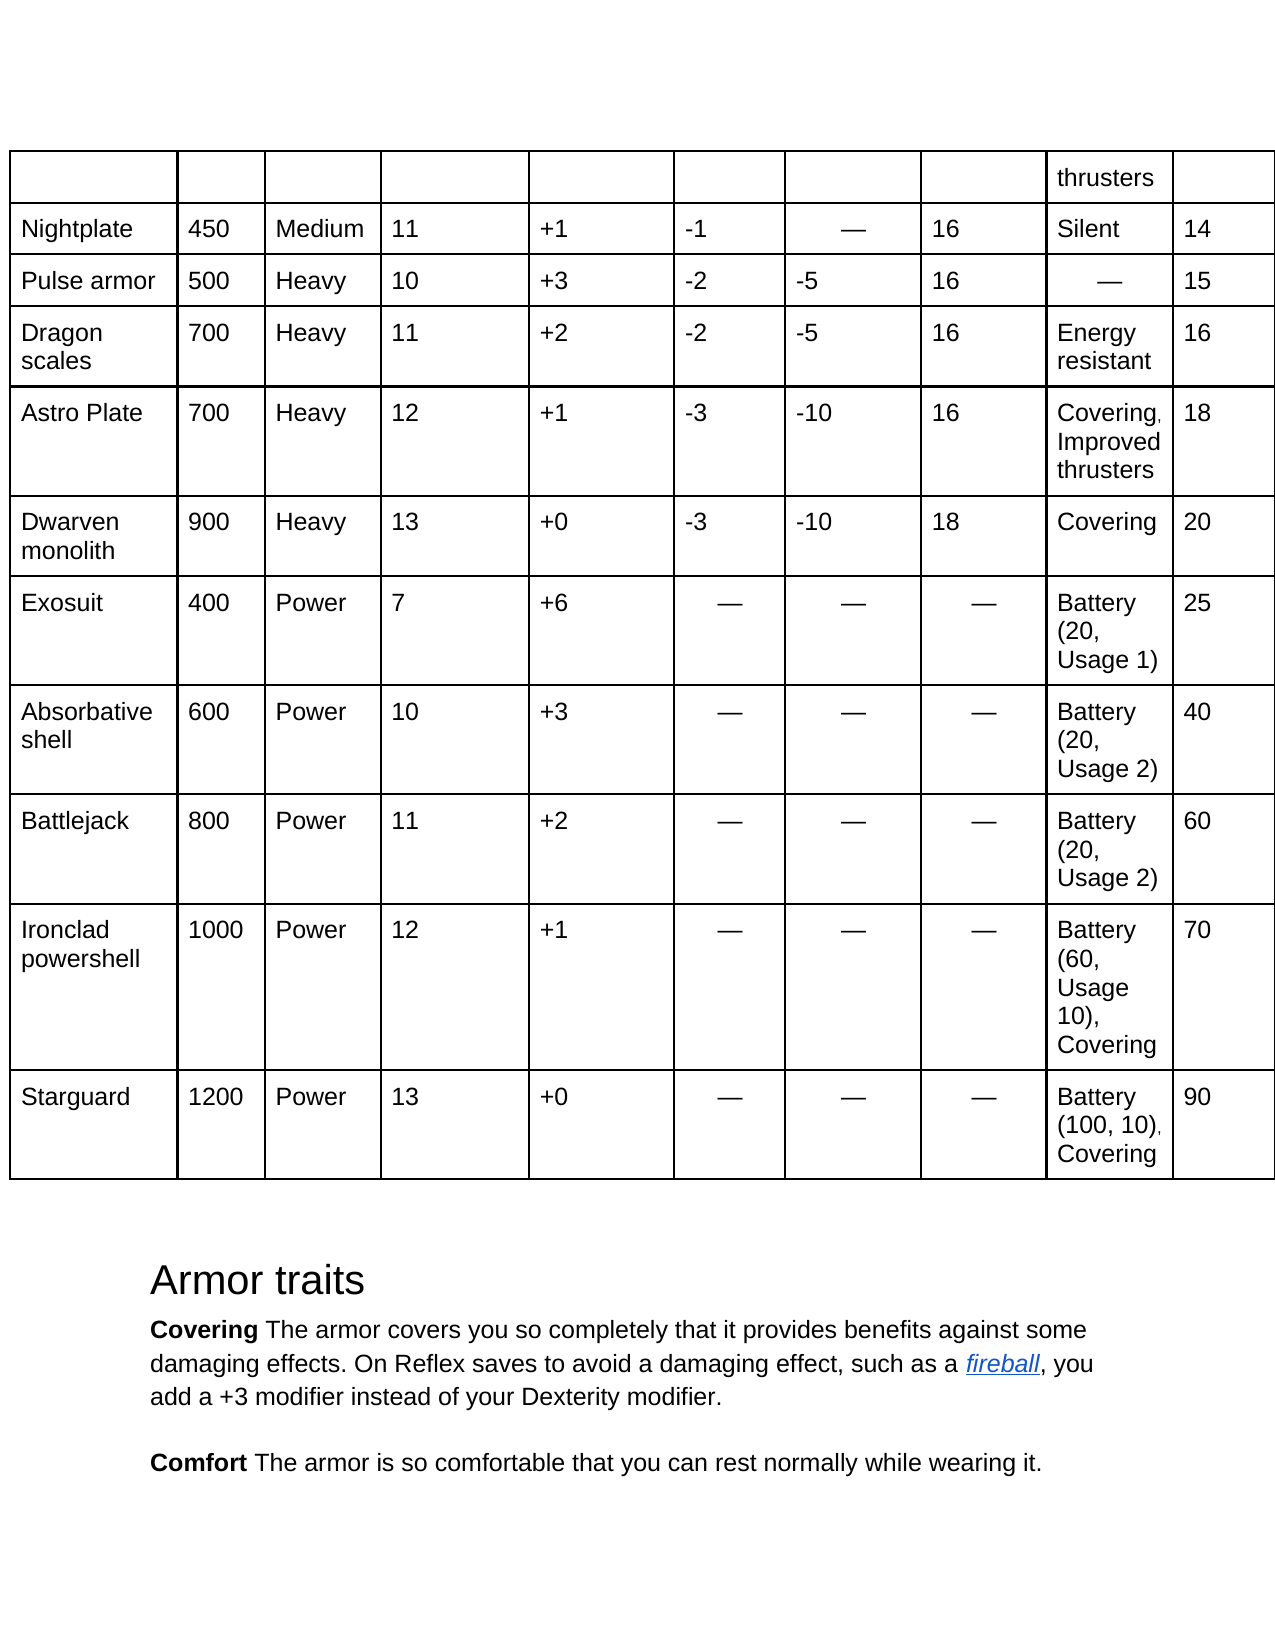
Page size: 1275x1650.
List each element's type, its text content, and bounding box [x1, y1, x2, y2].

table_cell -3 [675, 497, 784, 575]
table_cell [382, 152, 528, 202]
table_cell -1 [675, 204, 784, 253]
table_cell Heavy [266, 497, 380, 575]
table_cell 7 [382, 577, 528, 684]
table_cell 13 [382, 1071, 528, 1178]
table_cell 60 [1174, 795, 1274, 902]
table_cell Battery (20, Usage 1) [1048, 577, 1172, 684]
table_cell 10 [382, 686, 528, 793]
table_cell — [922, 1071, 1045, 1178]
table_cell — [786, 795, 920, 902]
table_cell — [1048, 255, 1172, 305]
table_cell [266, 152, 380, 202]
table_cell 16 [922, 307, 1045, 385]
table_cell 90 [1174, 1071, 1274, 1178]
table_cell — [922, 577, 1045, 684]
table_cell — [922, 686, 1045, 793]
table_cell — [786, 1071, 920, 1178]
table_cell [179, 152, 264, 202]
table_cell — [786, 577, 920, 684]
table_cell — [786, 204, 920, 253]
table_cell — [675, 1071, 784, 1178]
table_cell 11 [382, 795, 528, 902]
table_cell 800 [179, 795, 264, 902]
table_cell [1174, 152, 1274, 202]
table_cell Battery (20, Usage 2) [1048, 795, 1172, 902]
table_cell -5 [786, 307, 920, 385]
table_cell 16 [922, 255, 1045, 305]
table_cell Nightplate [11, 204, 176, 253]
table_cell 14 [1174, 204, 1274, 253]
table_cell Heavy [266, 307, 380, 385]
table_cell 16 [922, 204, 1045, 253]
table_cell +1 [530, 204, 673, 253]
table_cell 13 [382, 497, 528, 575]
table_cell 11 [382, 204, 528, 253]
table_cell Starguard [11, 1071, 176, 1178]
table_cell — [922, 795, 1045, 902]
table_cell Battlejack [11, 795, 176, 902]
table_cell [11, 152, 176, 202]
table_cell Power [266, 905, 380, 1069]
table_cell — [786, 686, 920, 793]
table_cell +1 [530, 905, 673, 1069]
table_cell 1000 [179, 905, 264, 1069]
table_cell [786, 152, 920, 202]
table_cell Medium [266, 204, 380, 253]
table_cell Astro Plate [11, 388, 176, 494]
table_cell -2 [675, 307, 784, 385]
table_cell Power [266, 1071, 380, 1178]
table_cell +3 [530, 255, 673, 305]
table_cell Battery (100, 10), Covering [1048, 1071, 1172, 1178]
table_cell +6 [530, 577, 673, 684]
table_cell 15 [1174, 255, 1274, 305]
table_cell Battery (60, Usage 10), Covering [1048, 905, 1172, 1069]
table_cell Energy resistant [1048, 307, 1172, 385]
table_cell 600 [179, 686, 264, 793]
text Comfort The armor is so comfortable that you can rest normally while wearing it. [150, 1448, 1125, 1476]
table_cell +3 [530, 686, 673, 793]
table_cell -3 [675, 388, 784, 494]
table_cell 11 [382, 307, 528, 385]
table_cell 16 [1174, 307, 1274, 385]
table_cell 18 [1174, 388, 1274, 494]
table_cell -2 [675, 255, 784, 305]
table_cell 20 [1174, 497, 1274, 575]
table_cell 70 [1174, 905, 1274, 1069]
table_cell 700 [179, 307, 264, 385]
table_cell Absorbative shell [11, 686, 176, 793]
table_cell +0 [530, 1071, 673, 1178]
table_cell -10 [786, 388, 920, 494]
table_cell Power [266, 577, 380, 684]
table_cell 900 [179, 497, 264, 575]
table_cell +2 [530, 307, 673, 385]
table_cell -5 [786, 255, 920, 305]
table_cell Heavy [266, 388, 380, 494]
table_cell Covering [1048, 497, 1172, 575]
text Covering The armor covers you so completely that it provides benefits against some damaging effects. On Reflex saves to avoid a damaging effect, such as a fireball, you add a +3 modifier instead of your Dexterity modifier. [150, 1316, 1125, 1410]
table_cell Power [266, 795, 380, 902]
table_cell 12 [382, 388, 528, 494]
table_cell 1200 [179, 1071, 264, 1178]
table_cell Silent [1048, 204, 1172, 253]
table_cell — [675, 905, 784, 1069]
table_cell Dragon scales [11, 307, 176, 385]
table_cell 400 [179, 577, 264, 684]
table_cell Battery (20, Usage 2) [1048, 686, 1172, 793]
table_cell +1 [530, 388, 673, 494]
table_cell 450 [179, 204, 264, 253]
table_cell +0 [530, 497, 673, 575]
table_cell — [922, 905, 1045, 1069]
table_cell -10 [786, 497, 920, 575]
table_cell 40 [1174, 686, 1274, 793]
table_cell Exosuit [11, 577, 176, 684]
table_cell 16 [922, 388, 1045, 494]
table_cell — [786, 905, 920, 1069]
table_cell 700 [179, 388, 264, 494]
table_cell 500 [179, 255, 264, 305]
table_cell +2 [530, 795, 673, 902]
table_cell Heavy [266, 255, 380, 305]
table_cell — [675, 577, 784, 684]
table_cell Pulse armor [11, 255, 176, 305]
table_cell 25 [1174, 577, 1274, 684]
table_cell [922, 152, 1045, 202]
table_cell Dwarven monolith [11, 497, 176, 575]
table_cell — [675, 686, 784, 793]
table_cell 10 [382, 255, 528, 305]
table_cell [530, 152, 673, 202]
table_cell Ironclad powershell [11, 905, 176, 1069]
table_cell thrusters [1048, 152, 1172, 202]
table_cell — [675, 795, 784, 902]
table_cell 18 [922, 497, 1045, 575]
table_cell [675, 152, 784, 202]
table_cell Covering, Improved thrusters [1048, 388, 1172, 494]
table_cell 12 [382, 905, 528, 1069]
subtitle Armor traits [150, 1255, 1125, 1303]
table_cell Power [266, 686, 380, 793]
